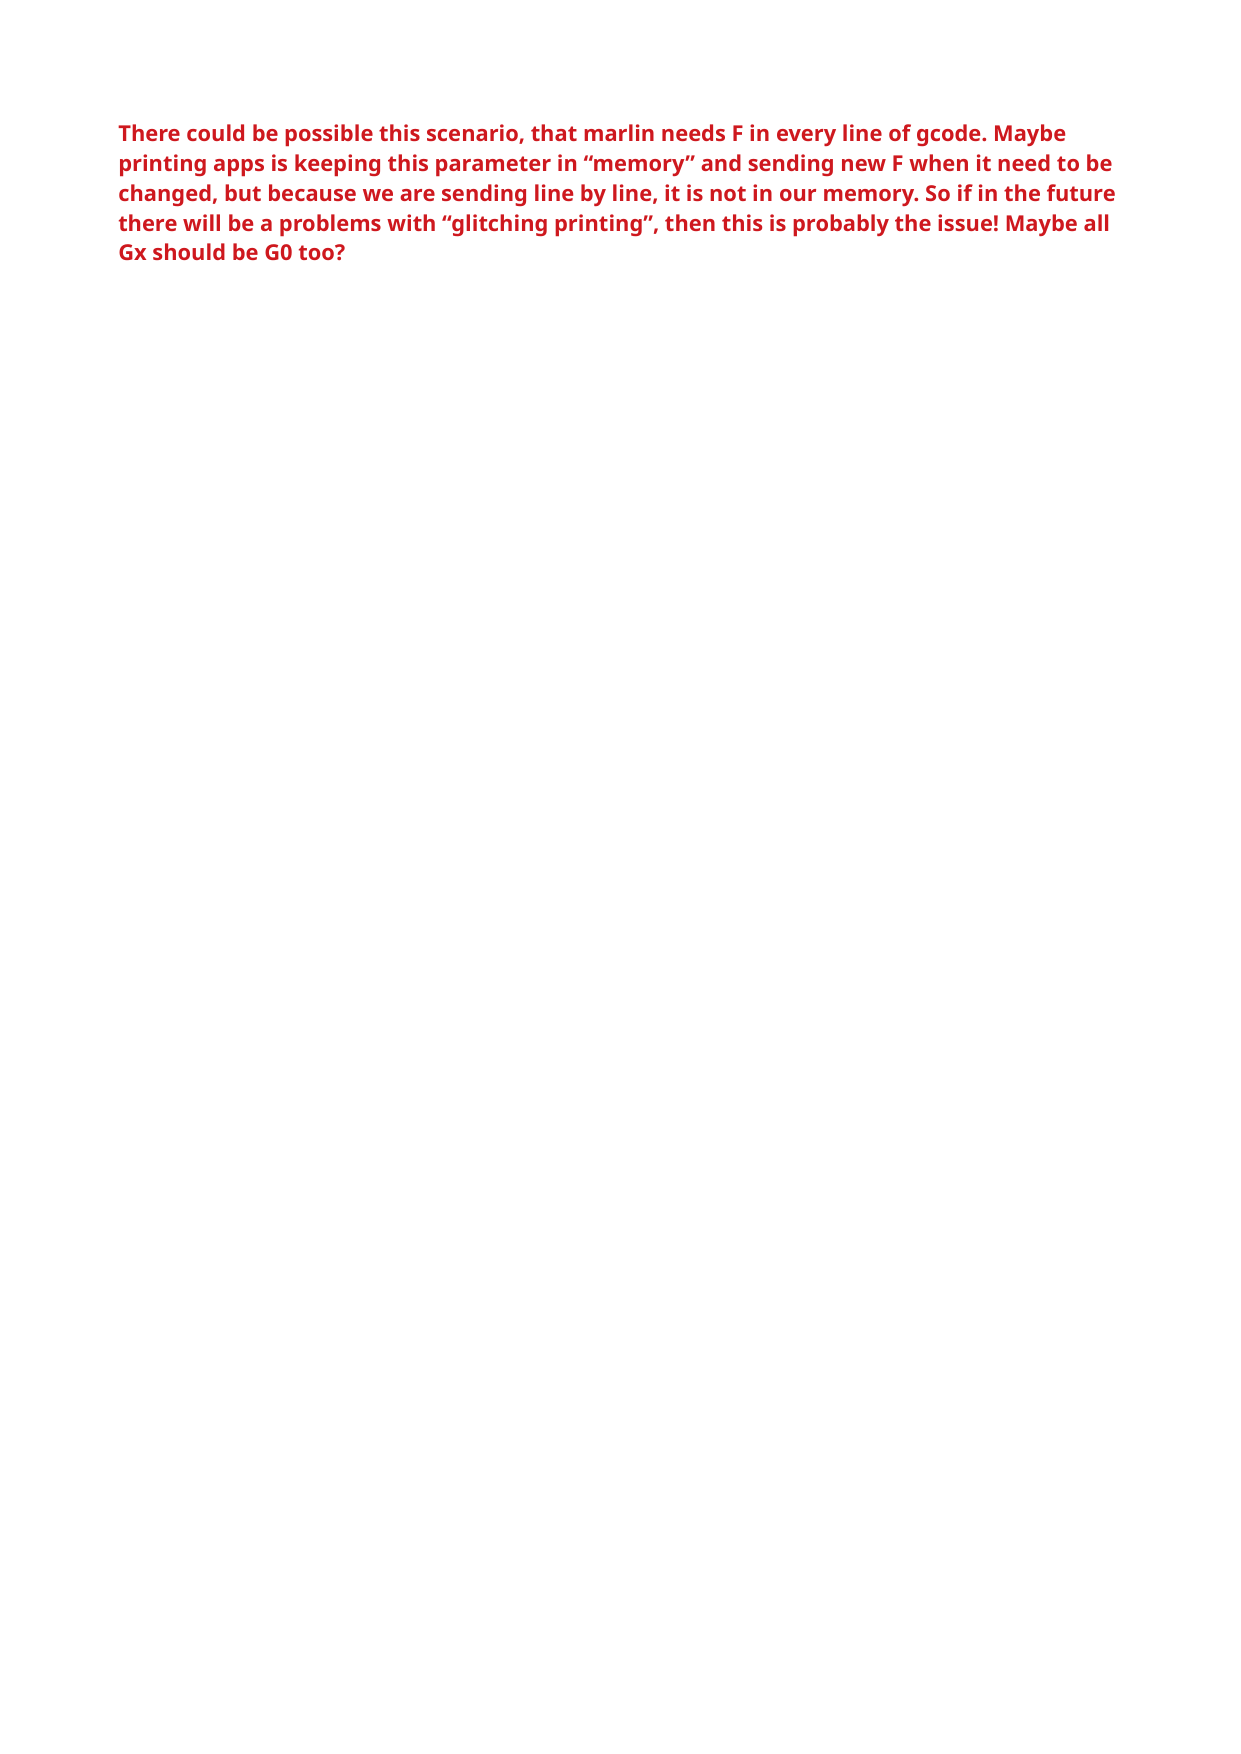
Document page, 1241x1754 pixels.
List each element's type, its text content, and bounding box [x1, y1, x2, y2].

text There could be possible this scenario, that marlin needs F in every line of gcode. Maybe printing apps is keeping this parameter in “memory” and sending new F when it need to be changed, but because we are sending line by line, it is not in our memory. So if in the future there will be a problems with “glitching printing”, then this is probably the issue! Maybe all Gx should be G0 too? [118, 118, 1122, 267]
